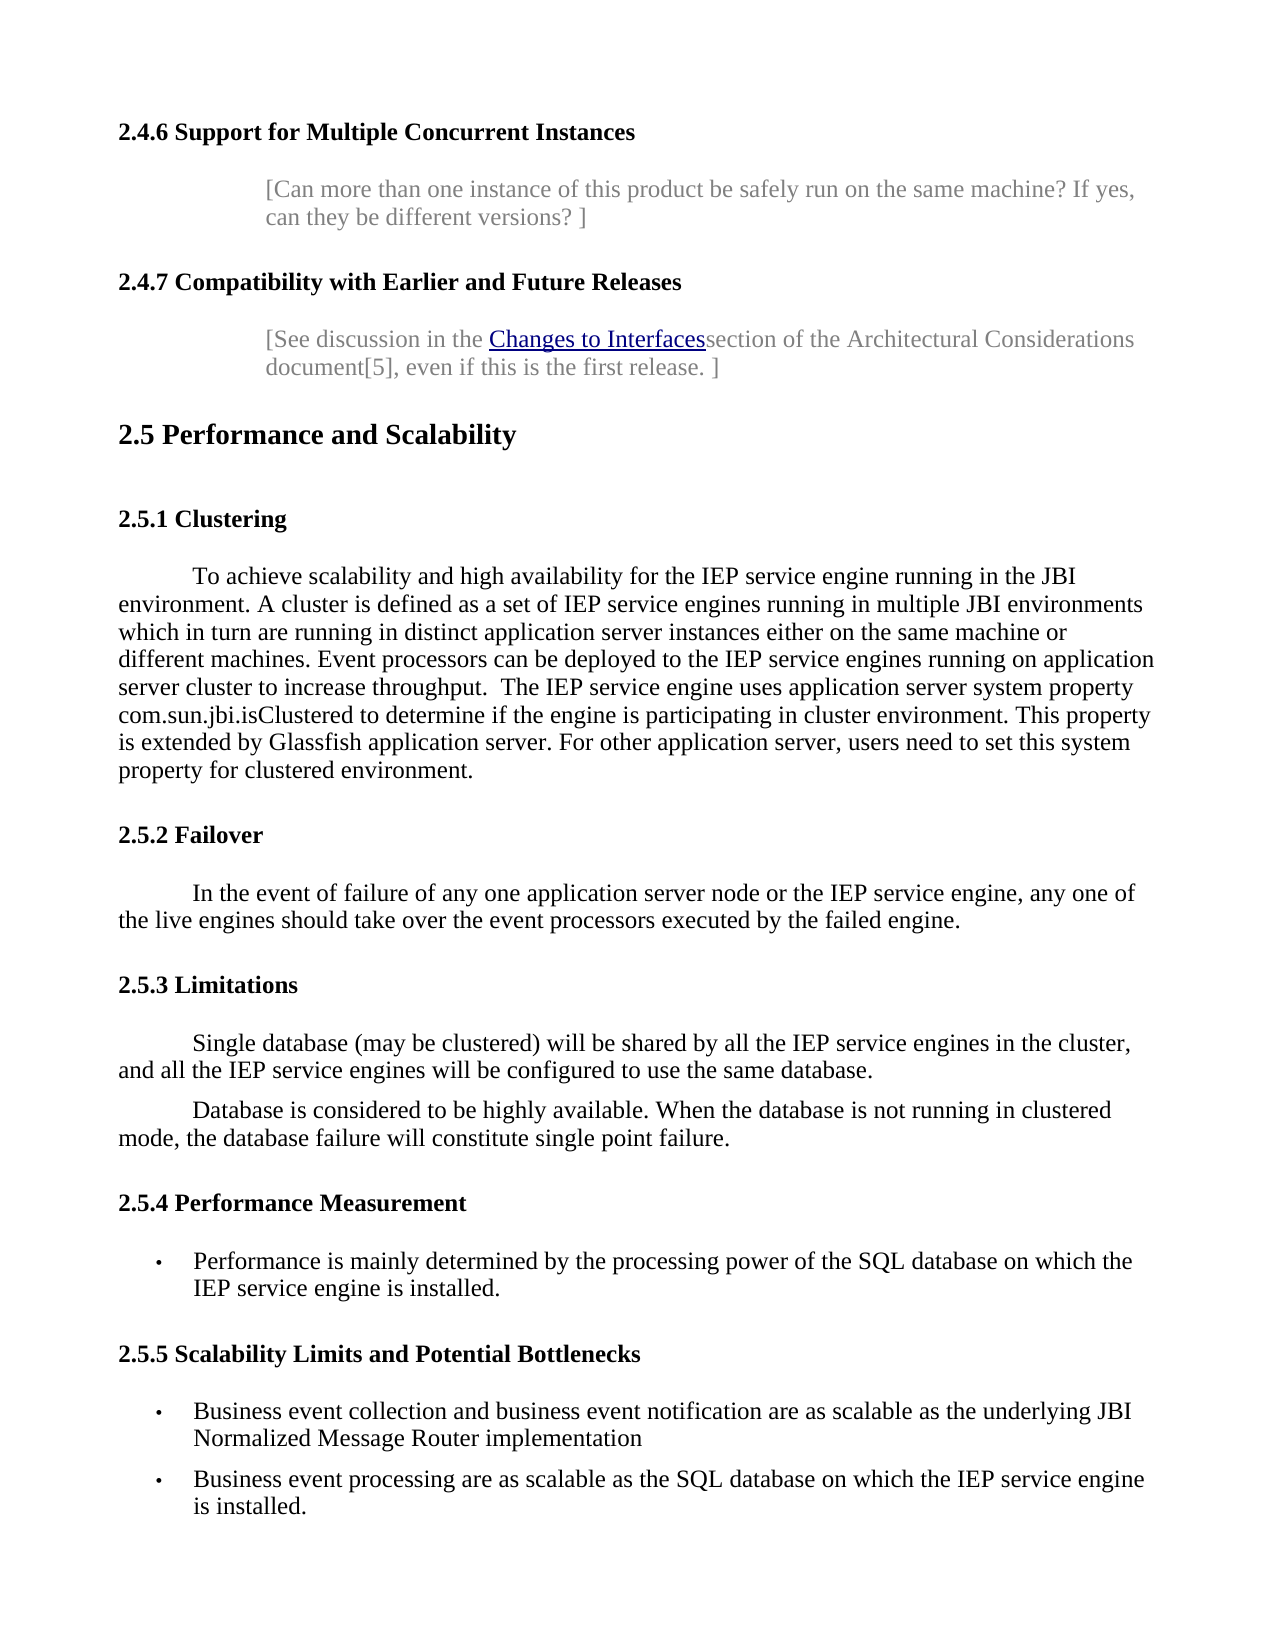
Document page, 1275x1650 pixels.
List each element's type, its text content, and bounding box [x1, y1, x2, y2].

subtitle 2.4.6 Support for Multiple Concurrent Instances [118, 118, 1157, 146]
subtitle 2.5 Performance and Scalability [118, 418, 1157, 451]
text Database is considered to be highly available. When the database is not running in clustered mode, the database failure will constitute single point failure. [118, 1097, 1157, 1152]
subtitle 2.5.5 Scalability Limits and Potential Bottlenecks [118, 1340, 1157, 1367]
list [Can more than one instance of this product be safely run on the same machine? If yes, can they be different versions? ] [236, 175, 1157, 231]
list Business event processing are as scalable as the SQL database on which the IEP service engine is installed. [156, 1465, 1157, 1520]
subtitle 2.4.7 Compatibility with Earlier and Future Releases [118, 268, 1157, 296]
list Business event collection and business event notification are as scalable as the underlying JBI Normalized Message Router implementation [156, 1397, 1157, 1452]
list [See discussion in the Changes to Interfacessection of the Architectural Considerations document[5], even if this is the first release. ] [236, 325, 1157, 381]
text To achieve scalability and high availability for the IEP service engine running in the JBI environment. A cluster is defined as a set of IEP service engines running in multiple JBI environments which in turn are running in distinct application server instances either on the same machine or different machines. Event processors can be deployed to the IEP service engines running on application server cluster to increase throughput. The IEP service engine uses application server system property com.sun.jbi.isClustered to determine if the engine is participating in cluster environment. This property is extended by Glassfish application server. For other application server, users need to set this system property for clustered environment. [118, 562, 1157, 784]
list Performance is mainly determined by the processing power of the SQL database on which the IEP service engine is installed. [156, 1247, 1157, 1302]
subtitle 2.5.3 Limitations [118, 972, 1157, 999]
subtitle 2.5.4 Performance Measurement [118, 1189, 1157, 1217]
subtitle 2.5.2 Failover [118, 821, 1157, 849]
text In the event of failure of any one application server node or the IEP service engine, any one of the live engines should take over the event processors executed by the failed engine. [118, 879, 1157, 934]
subtitle 2.5.1 Clustering [118, 505, 1157, 533]
text Single database (may be clustered) will be shared by all the IEP service engines in the cluster, and all the IEP service engines will be configured to use the same database. [118, 1029, 1157, 1084]
